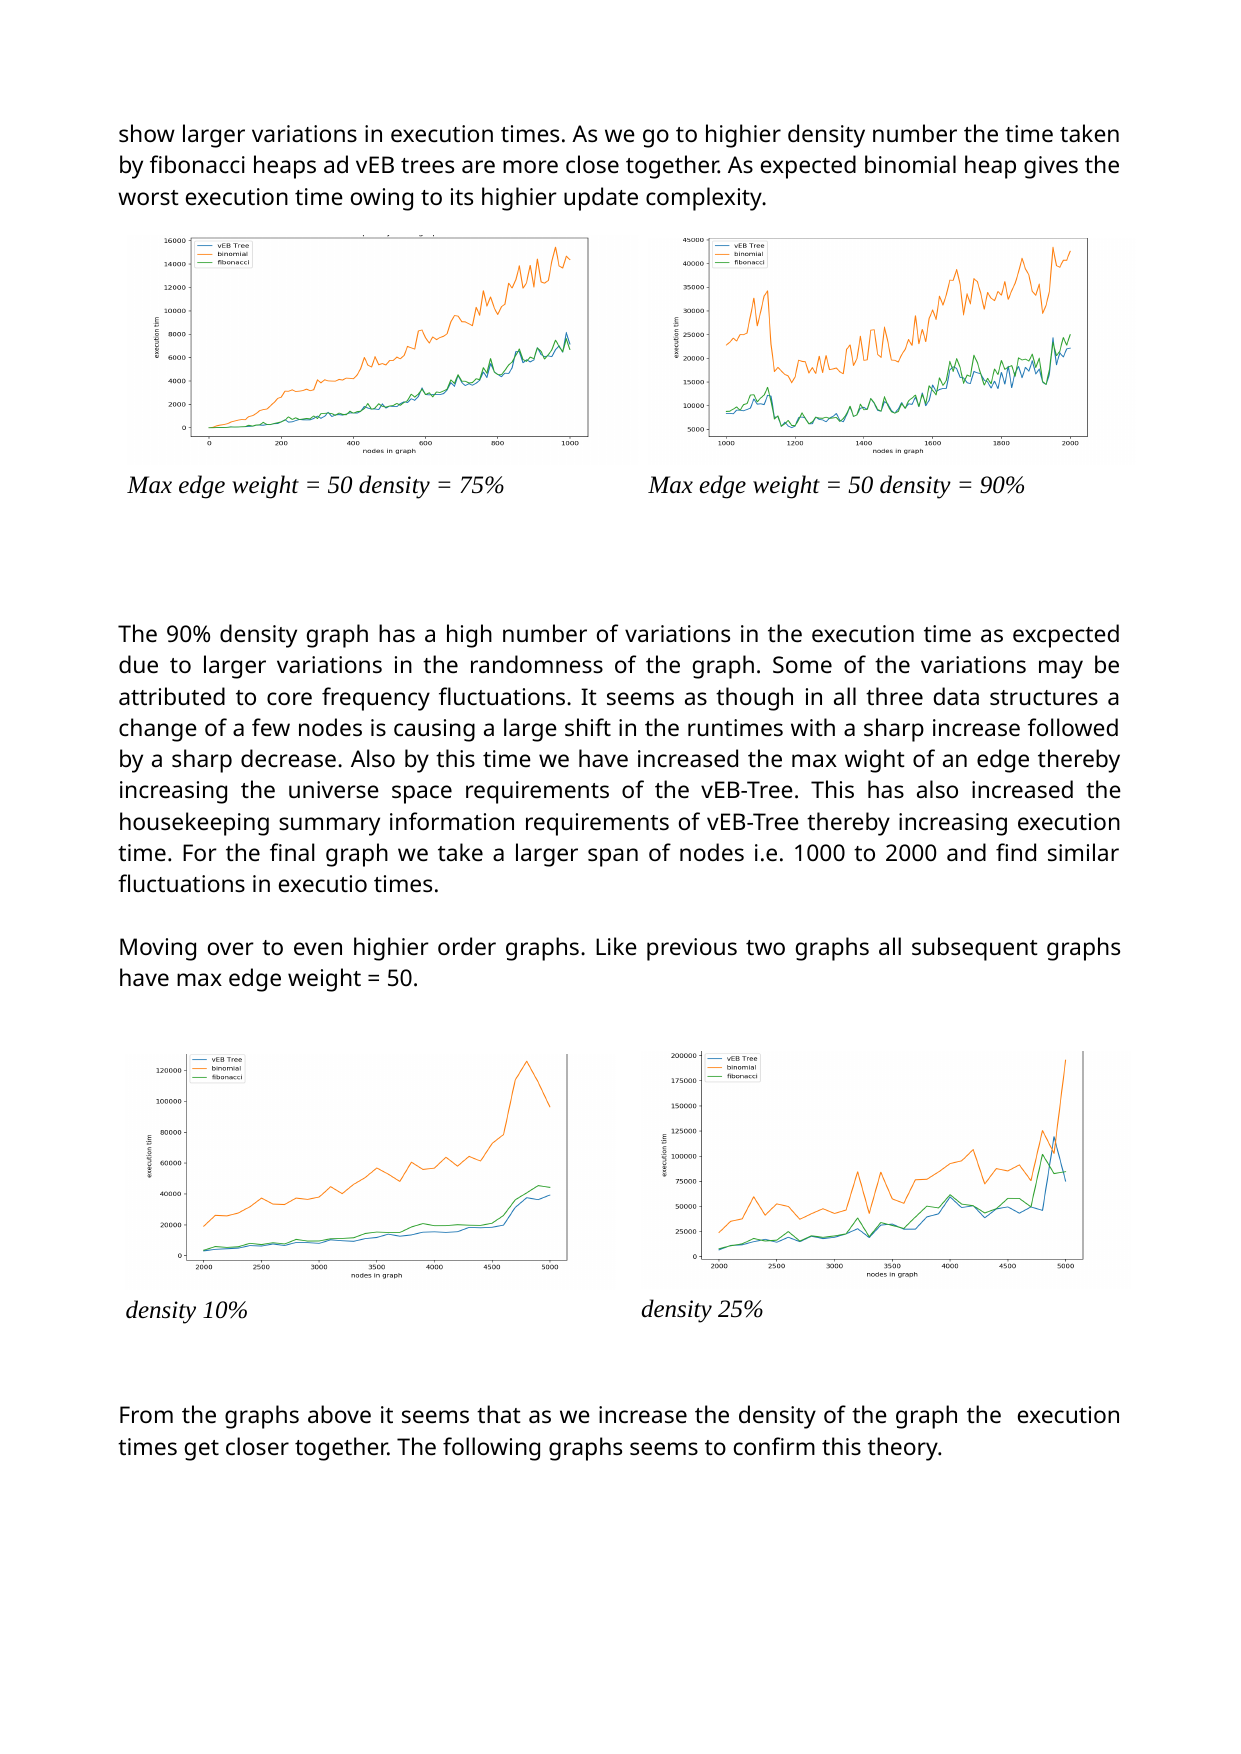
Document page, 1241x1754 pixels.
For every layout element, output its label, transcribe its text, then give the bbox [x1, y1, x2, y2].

picture [125, 1054, 616, 1290]
text Max edge weight = 50 density = 90% [648, 238, 1145, 498]
text show larger variations in execution times. As we go to highier density number the time taken by fibonacci heaps ad vEB trees are more close together. As expected binomial heap gives the worst execution time owing to its highier update complexity. [118, 118, 1122, 212]
text The 90% density graph has a high number of variations in the execution time as excpected due to larger variations in the randomness of the graph. Some of the variations may be attributed to core frequency fluctuations. It seems as though in all three data structures a change of a few nodes is causing a large shift in the runtimes with a sharp increase followed by a sharp decrease. Also by this time we have increased the max wight of an edge thereby increasing the universe space requirements of the vEB-Tree. This has also increased the housekeeping summary information requirements of vEB-Tree thereby increasing execution time. For the final graph we take a larger span of nodes i.e. 1000 to 2000 and find similar fluctuations in executio times. [118, 618, 1122, 899]
text Max edge weight = 50 density = 75% [127, 465, 639, 498]
picture [648, 238, 1136, 465]
picture [127, 235, 639, 465]
picture [640, 1051, 1132, 1289]
text Moving over to even highier order graphs. Like previous two graphs all subsequent graphs have max edge weight = 50. [118, 931, 1122, 993]
text density 25% [641, 1289, 1131, 1323]
text density 10% [125, 1290, 616, 1324]
text From the graphs above it seems that as we increase the density of the graph the execution times get closer together. The following graphs seems to confirm this theory. [118, 1399, 1122, 1462]
